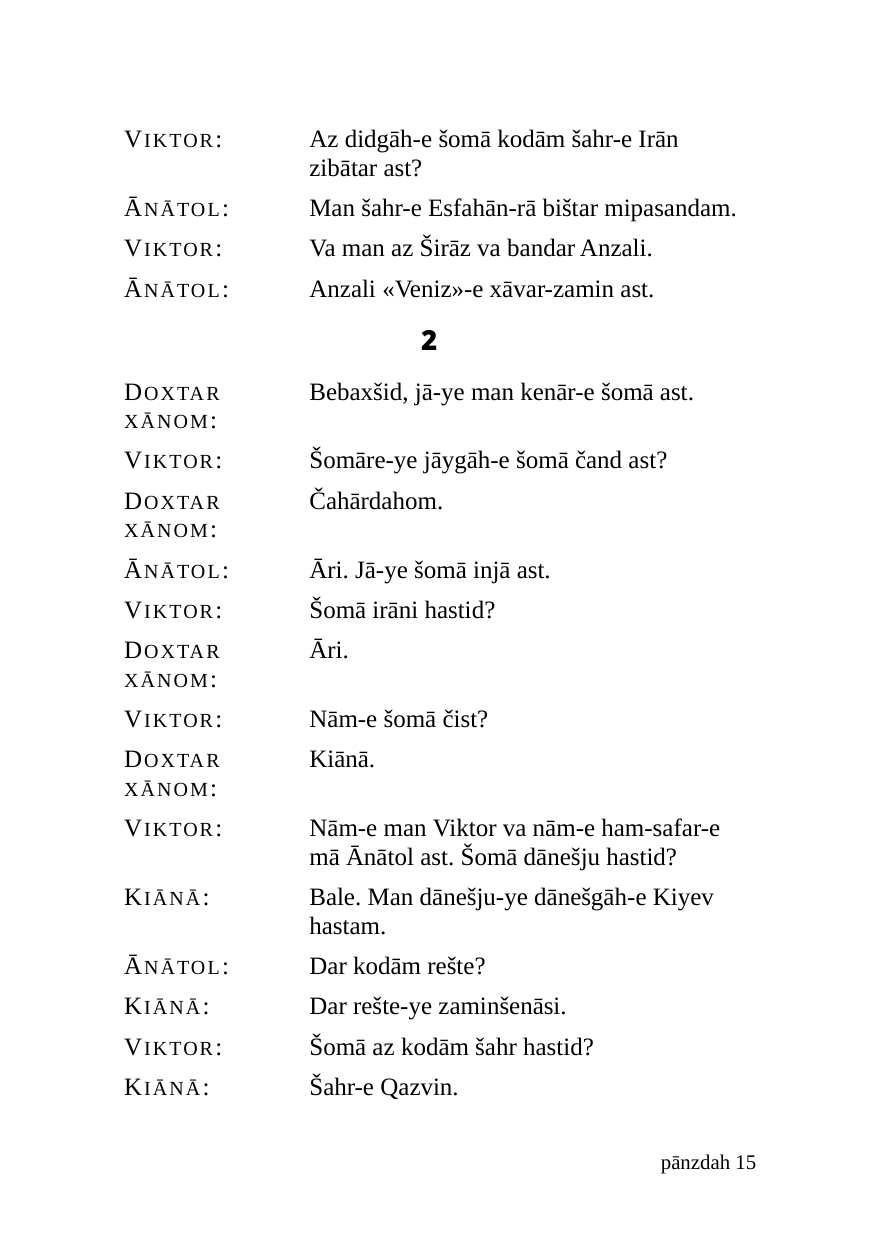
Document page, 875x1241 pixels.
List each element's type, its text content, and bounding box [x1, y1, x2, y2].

table_cell Kiānā. [303, 739, 756, 807]
table_cell Šomāre-ye jāygāh-e šomā čand ast? [303, 440, 756, 480]
table_cell Dar kodām rešte? [303, 945, 756, 986]
table_cell Viktor: [118, 589, 303, 629]
table_cell Āri. [303, 629, 756, 698]
table_cell Viktor: [118, 228, 303, 268]
table_cell Šahr-e Qazvin. [303, 1066, 756, 1106]
table_cell Doxtar xānom: [118, 739, 303, 807]
table_cell Čahārdahom. [303, 480, 756, 549]
table_cell Anzali «Veniz»-e xāvar-zamin ast. [303, 268, 756, 308]
table_cell Ānātol: [118, 268, 303, 308]
text pānzdah 15 [118, 1150, 756, 1174]
table_cell Kiānā: [118, 876, 303, 945]
table_cell Nām-e man Viktor va nām-e ham-safar-e mā Ānātol ast. Šomā dānešju hastid? [303, 808, 756, 876]
table_cell Nām-e šomā čist? [303, 698, 756, 738]
table_header Doxtar xānom: [118, 371, 303, 440]
table_cell Viktor: [118, 440, 303, 480]
table_cell Viktor: [118, 698, 303, 738]
table_cell Kiānā: [118, 1066, 303, 1106]
table_cell Kiānā: [118, 986, 303, 1026]
table_cell Viktor: [118, 1026, 303, 1066]
table_cell Šomā az kodām šahr hastid? [303, 1026, 756, 1066]
table_header Bebaxšid, jā-ye man kenār-e šomā ast. [303, 371, 756, 440]
table_cell Āri. Jā-ye šomā injā ast. [303, 549, 756, 589]
table_cell Dar rešte-ye zaminšenāsi. [303, 986, 756, 1026]
table_cell Man šahr-e Esfahān-rā bištar mipasandam. [303, 188, 756, 228]
table_cell Doxtar xānom: [118, 629, 303, 698]
table_cell Šomā irāni hastid? [303, 589, 756, 629]
table_cell Viktor: [118, 119, 303, 187]
table_cell Ānātol: [118, 945, 303, 986]
table_cell Bale. Man dānešju-ye dānešgāh-e Kiyev hastam. [303, 876, 756, 945]
table_cell Az didgāh-e šomā kodām šahr-e Irān zibātar ast? [303, 119, 756, 187]
table_cell Ānātol: [118, 549, 303, 589]
table_cell Va man az Širāz va bandar Anzali. [303, 228, 756, 268]
table_cell Ānātol: [118, 188, 303, 228]
table_cell Viktor: [118, 808, 303, 876]
table_cell Doxtar xānom: [118, 480, 303, 549]
